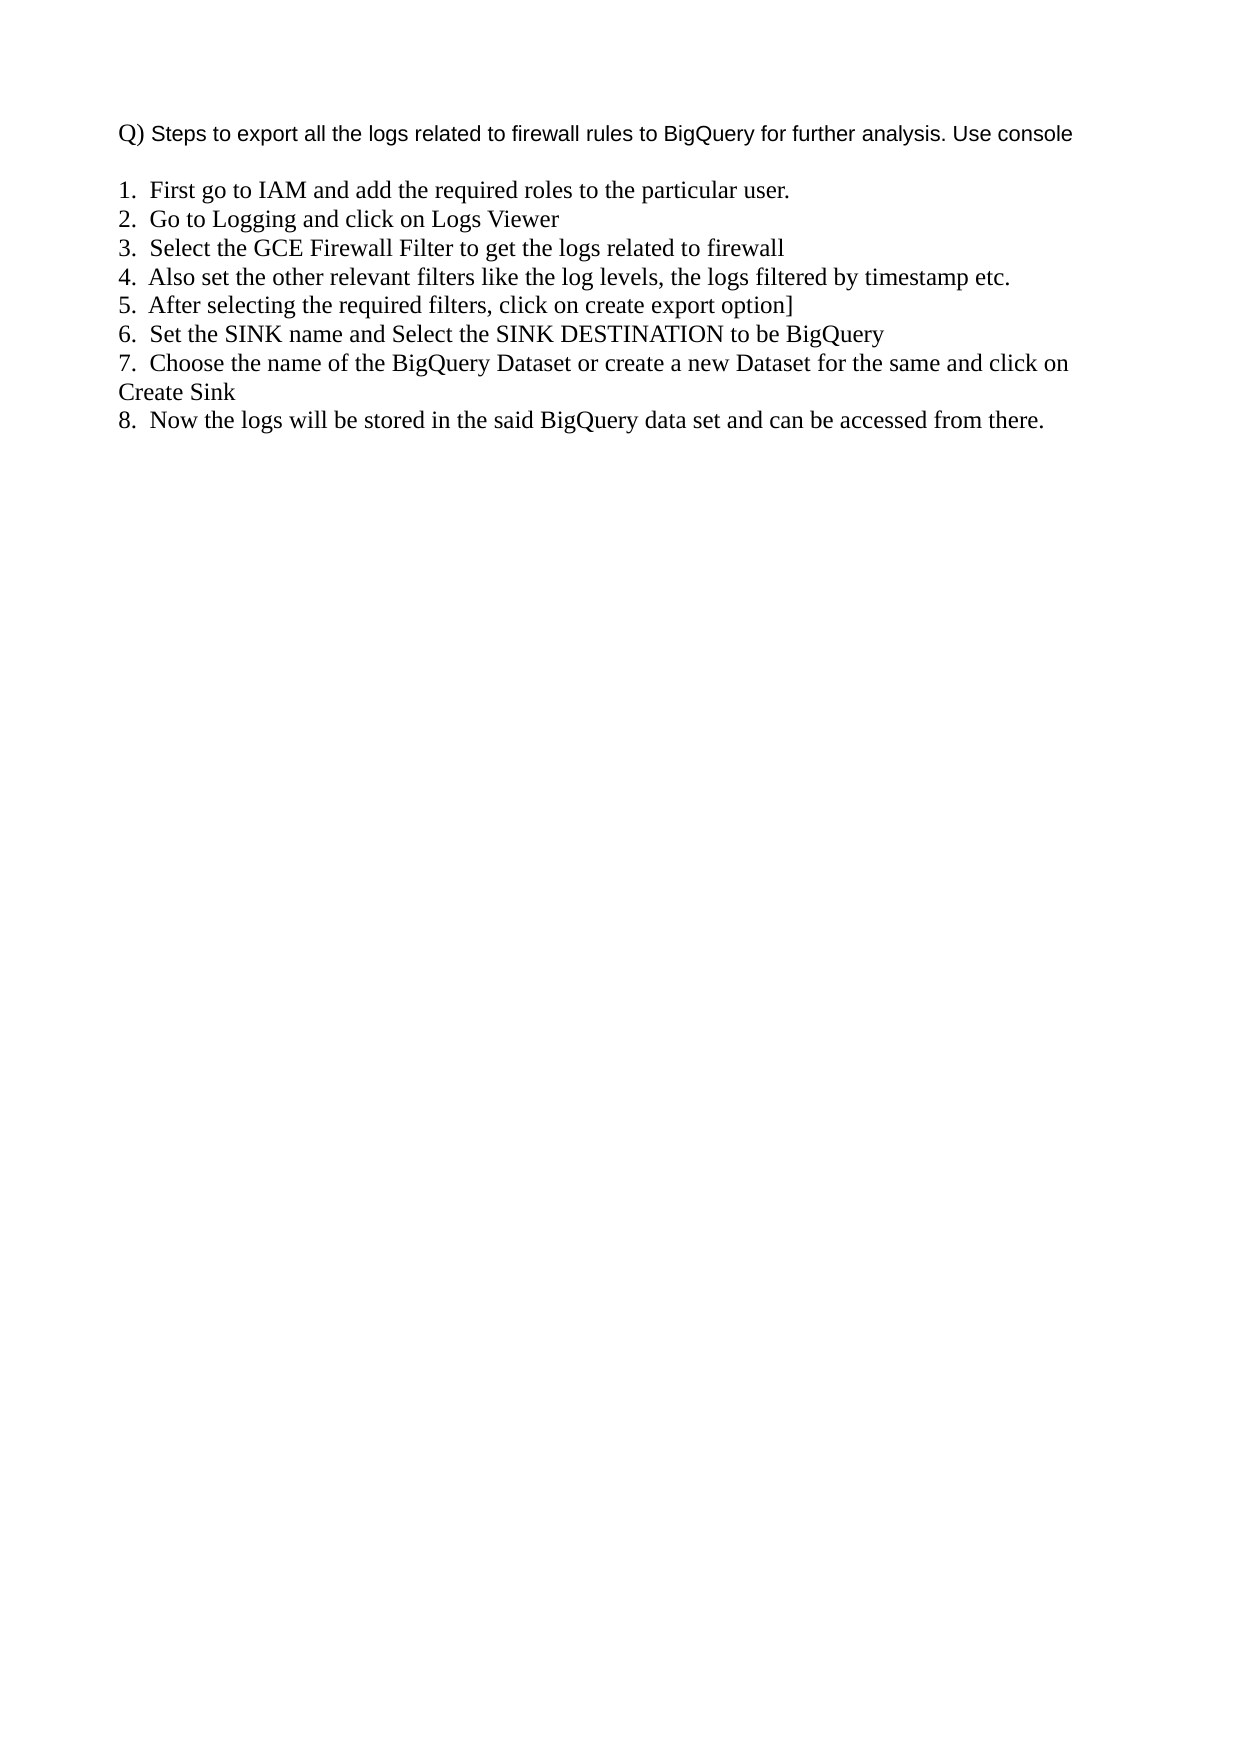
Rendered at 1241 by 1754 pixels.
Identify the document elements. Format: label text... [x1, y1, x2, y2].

text 8. Now the logs will be stored in the said BigQuery data set and can be accessed from there. [118, 406, 1122, 434]
text 4. Also set the other relevant filters like the log levels, the logs filtered by timestamp etc. [118, 262, 1122, 291]
text 5. After selecting the required filters, click on create export option] [118, 291, 1122, 319]
text 6. Set the SINK name and Select the SINK DESTINATION to be BigQuery [118, 319, 1122, 348]
text 1. First go to IAM and add the required roles to the particular user. [118, 176, 1122, 204]
text Q) Steps to export all the logs related to firewall rules to BigQuery for further analysis. Use console [118, 118, 1122, 176]
text 7. Choose the name of the BigQuery Dataset or create a new Dataset for the same and click on Create Sink [118, 348, 1122, 406]
text 3. Select the GCE Firewall Filter to get the logs related to firewall [118, 233, 1122, 262]
text 2. Go to Logging and click on Logs Viewer [118, 204, 1122, 233]
